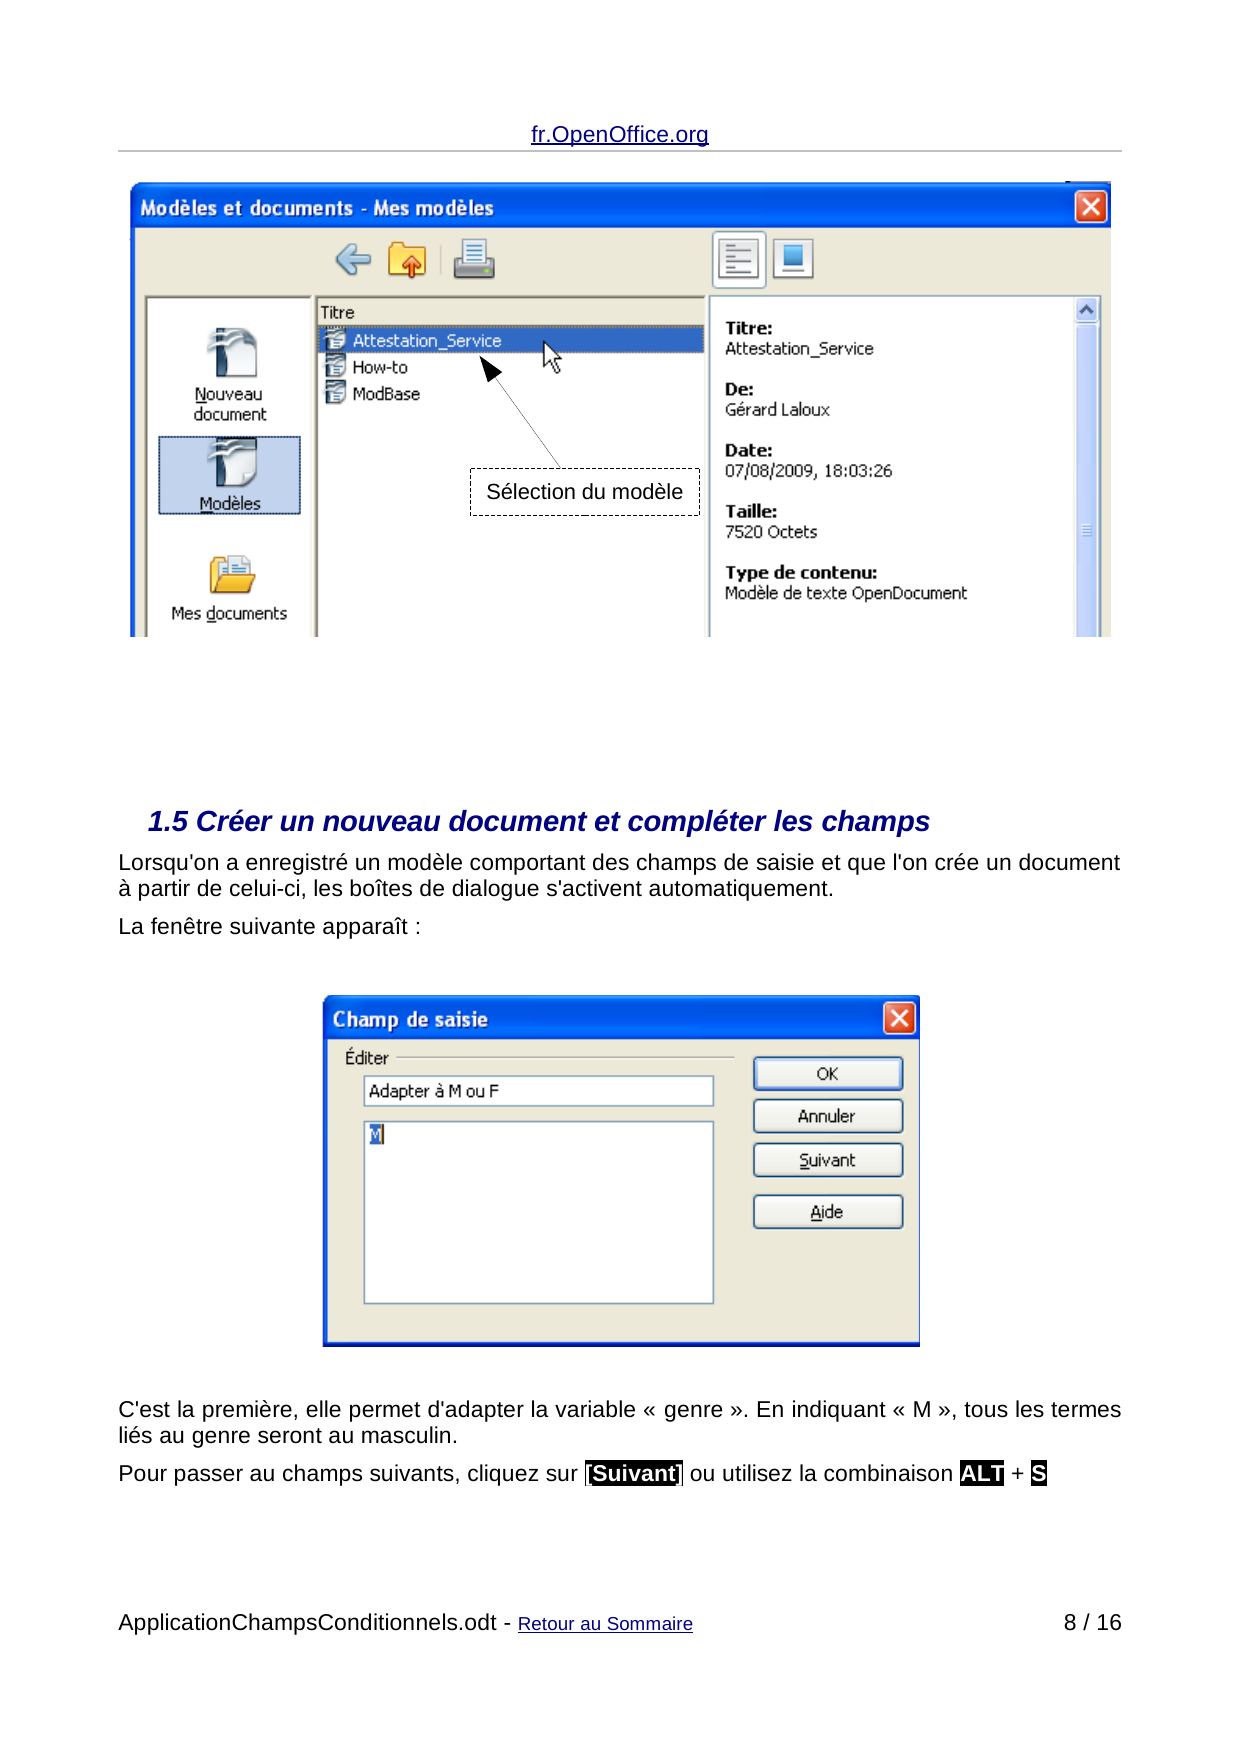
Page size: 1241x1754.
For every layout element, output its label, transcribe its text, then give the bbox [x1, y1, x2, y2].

picture [129, 181, 1111, 637]
text Lorsqu'on a enregistré un modèle comportant des champs de saisie et que l'on crée un document à partir de celui-ci, les boîtes de dialogue s'activent automatiquement. [118, 849, 1122, 902]
text Pour passer au champs suivants, cliquez sur [Suivant] ou utilisez la combinaison ALT + S [118, 1460, 585, 1486]
text C'est la première, elle permet d'adapter la variable « genre ». En indiquant « M », tous les termes liés au genre seront au masculin. [118, 1396, 1122, 1448]
text Pour passer au champs suivants, cliquez sur [Suivant] ou utilisez la combinaison ALT + S [683, 1460, 960, 1486]
text Pour passer au champs suivants, cliquez sur [Suivant] ou utilisez la combinaison ALT + S [1047, 1460, 1122, 1486]
picture [320, 995, 920, 1347]
text La fenêtre suivante apparaît : [118, 913, 1122, 965]
subtitle Créer un nouveau document et compléter les champs [148, 805, 1122, 838]
